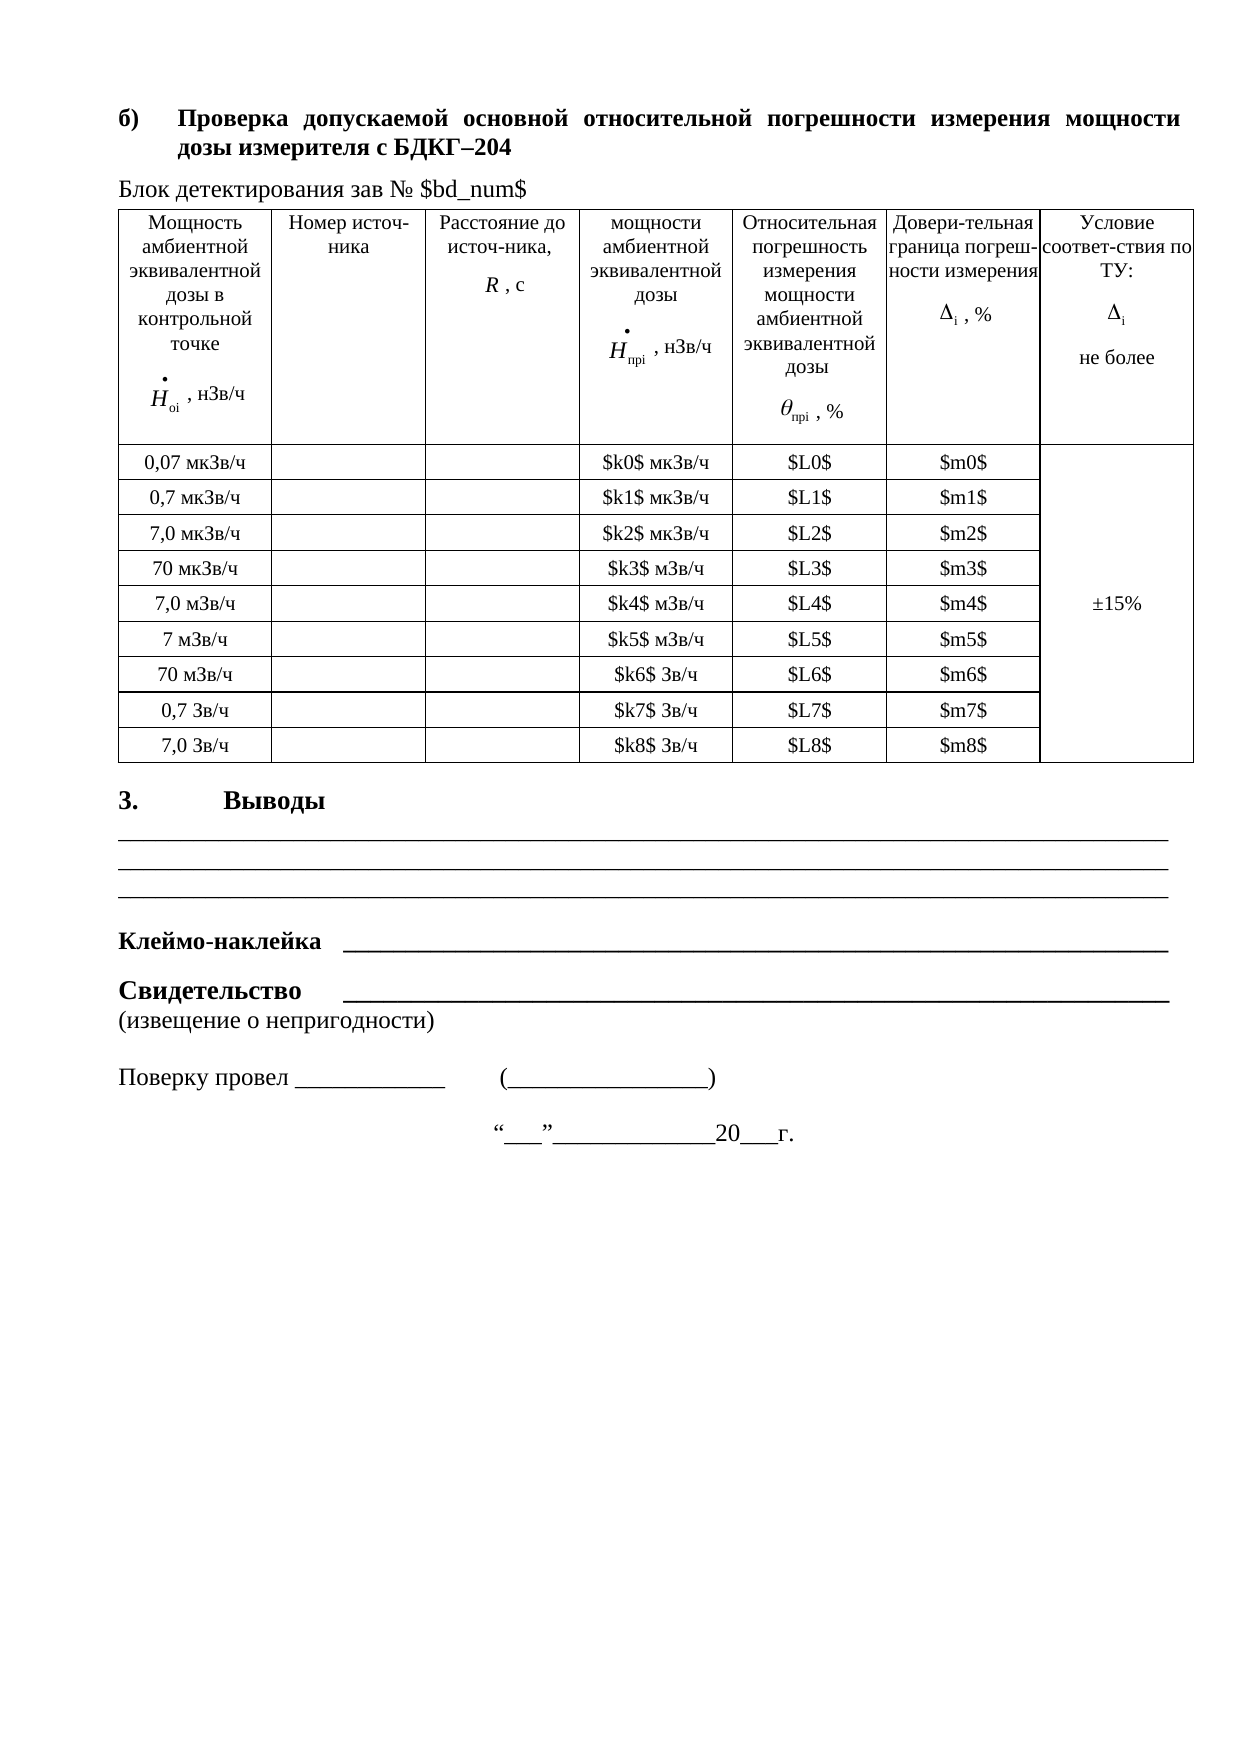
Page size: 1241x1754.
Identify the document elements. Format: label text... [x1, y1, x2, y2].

table_cell [426, 693, 579, 727]
table_cell [426, 586, 579, 621]
subtitle Свидетельство _____________________________________________________________ [118, 974, 1194, 1005]
table_cell [272, 586, 425, 621]
table_cell $k6$ Зв/ч [580, 657, 732, 691]
table_cell 7,0 мЗв/ч [119, 586, 271, 621]
table_header Относительная погрешность измерения мощности амбиентной эквивалентной дозы , % [733, 210, 886, 443]
table_cell [426, 480, 579, 514]
table_cell $m8$ [887, 728, 1039, 762]
table_cell $k3$ мЗв/ч [580, 551, 732, 585]
table_cell $m6$ [887, 657, 1039, 691]
table_cell $m3$ [887, 551, 1039, 585]
table_cell $k8$ Зв/ч [580, 728, 732, 762]
table_cell 0,07 мкЗв/ч [119, 445, 271, 479]
table_cell $L5$ [733, 622, 886, 656]
subtitle Клеймо-наклейка __________________________________________________________________ [118, 926, 1194, 955]
table_cell $k1$ мкЗв/ч [580, 480, 732, 514]
table_cell $m4$ [887, 586, 1039, 621]
table_cell $k4$ мЗв/ч [580, 586, 732, 621]
table_cell [272, 693, 425, 727]
table_cell 70 мкЗв/ч [119, 551, 271, 585]
text “___”_____________20___г. [118, 1118, 1194, 1147]
table_header мощности амбиентной эквивалентной дозы , нЗв/ч [580, 210, 732, 443]
table_cell $m7$ [887, 693, 1039, 727]
table_cell 70 мЗв/ч [119, 657, 271, 691]
table_cell $L3$ [733, 551, 886, 585]
table_cell $L8$ [733, 728, 886, 762]
table_cell $L7$ [733, 693, 886, 727]
table_cell [272, 622, 425, 656]
table_cell $L6$ [733, 657, 886, 691]
table_header Расстояние до источ-ника, , с [426, 210, 579, 443]
table_cell ±15% [1041, 445, 1193, 762]
table_cell 7,0 мкЗв/ч [119, 515, 271, 550]
table_cell $L0$ [733, 445, 886, 479]
text ____________________________________________________________________________________ [118, 815, 1194, 844]
table_cell $k0$ мкЗв/ч [580, 445, 732, 479]
table_cell $k5$ мЗв/ч [580, 622, 732, 656]
table_cell [272, 515, 425, 550]
table_cell [272, 551, 425, 585]
table_cell $m5$ [887, 622, 1039, 656]
table_cell [272, 480, 425, 514]
text (извещение о непригодности) [118, 1005, 1194, 1034]
table_cell [426, 728, 579, 762]
table_cell [426, 551, 579, 585]
table_cell 7,0 Зв/ч [119, 728, 271, 762]
table_cell 0,7 мкЗв/ч [119, 480, 271, 514]
table_header Довери-тельная граница погреш-ности измерения , % [887, 210, 1039, 443]
table_cell [426, 515, 579, 550]
table_cell $m1$ [887, 480, 1039, 514]
table_cell $L4$ [733, 586, 886, 621]
table_cell $k7$ Зв/ч [580, 693, 732, 727]
table_cell 7 мЗв/ч [119, 622, 271, 656]
table_cell $k2$ мкЗв/ч [580, 515, 732, 550]
table_cell [272, 445, 425, 479]
text ____________________________________________________________________________________ [118, 872, 1194, 901]
table_cell [272, 728, 425, 762]
table_cell [426, 445, 579, 479]
table_cell $L2$ [733, 515, 886, 550]
table_cell $L1$ [733, 480, 886, 514]
text б) Проверка допускаемой основной относительной погрешности измерения мощности дозы измерителя с БДКГ–204 [118, 103, 1181, 161]
text Поверку провел ____________ (________________) [118, 1062, 1194, 1091]
subtitle 3. Выводы [118, 784, 1194, 815]
table_header Мощность амбиентной эквивалентной дозы в контрольной точке , нЗв/ч [119, 210, 271, 443]
table_header Номер источ-ника [272, 210, 425, 443]
table_header Условие соответ-ствия по ТУ: не более [1041, 210, 1193, 443]
table_cell [272, 657, 425, 691]
table_cell 0,7 Зв/ч [119, 693, 271, 727]
text ____________________________________________________________________________________ [118, 844, 1194, 872]
table_cell [426, 657, 579, 691]
table_cell $m0$ [887, 445, 1039, 479]
table_cell [426, 622, 579, 656]
table_cell $m2$ [887, 515, 1039, 550]
text Блок детектирования зав № $bd_num$ [118, 174, 1194, 203]
